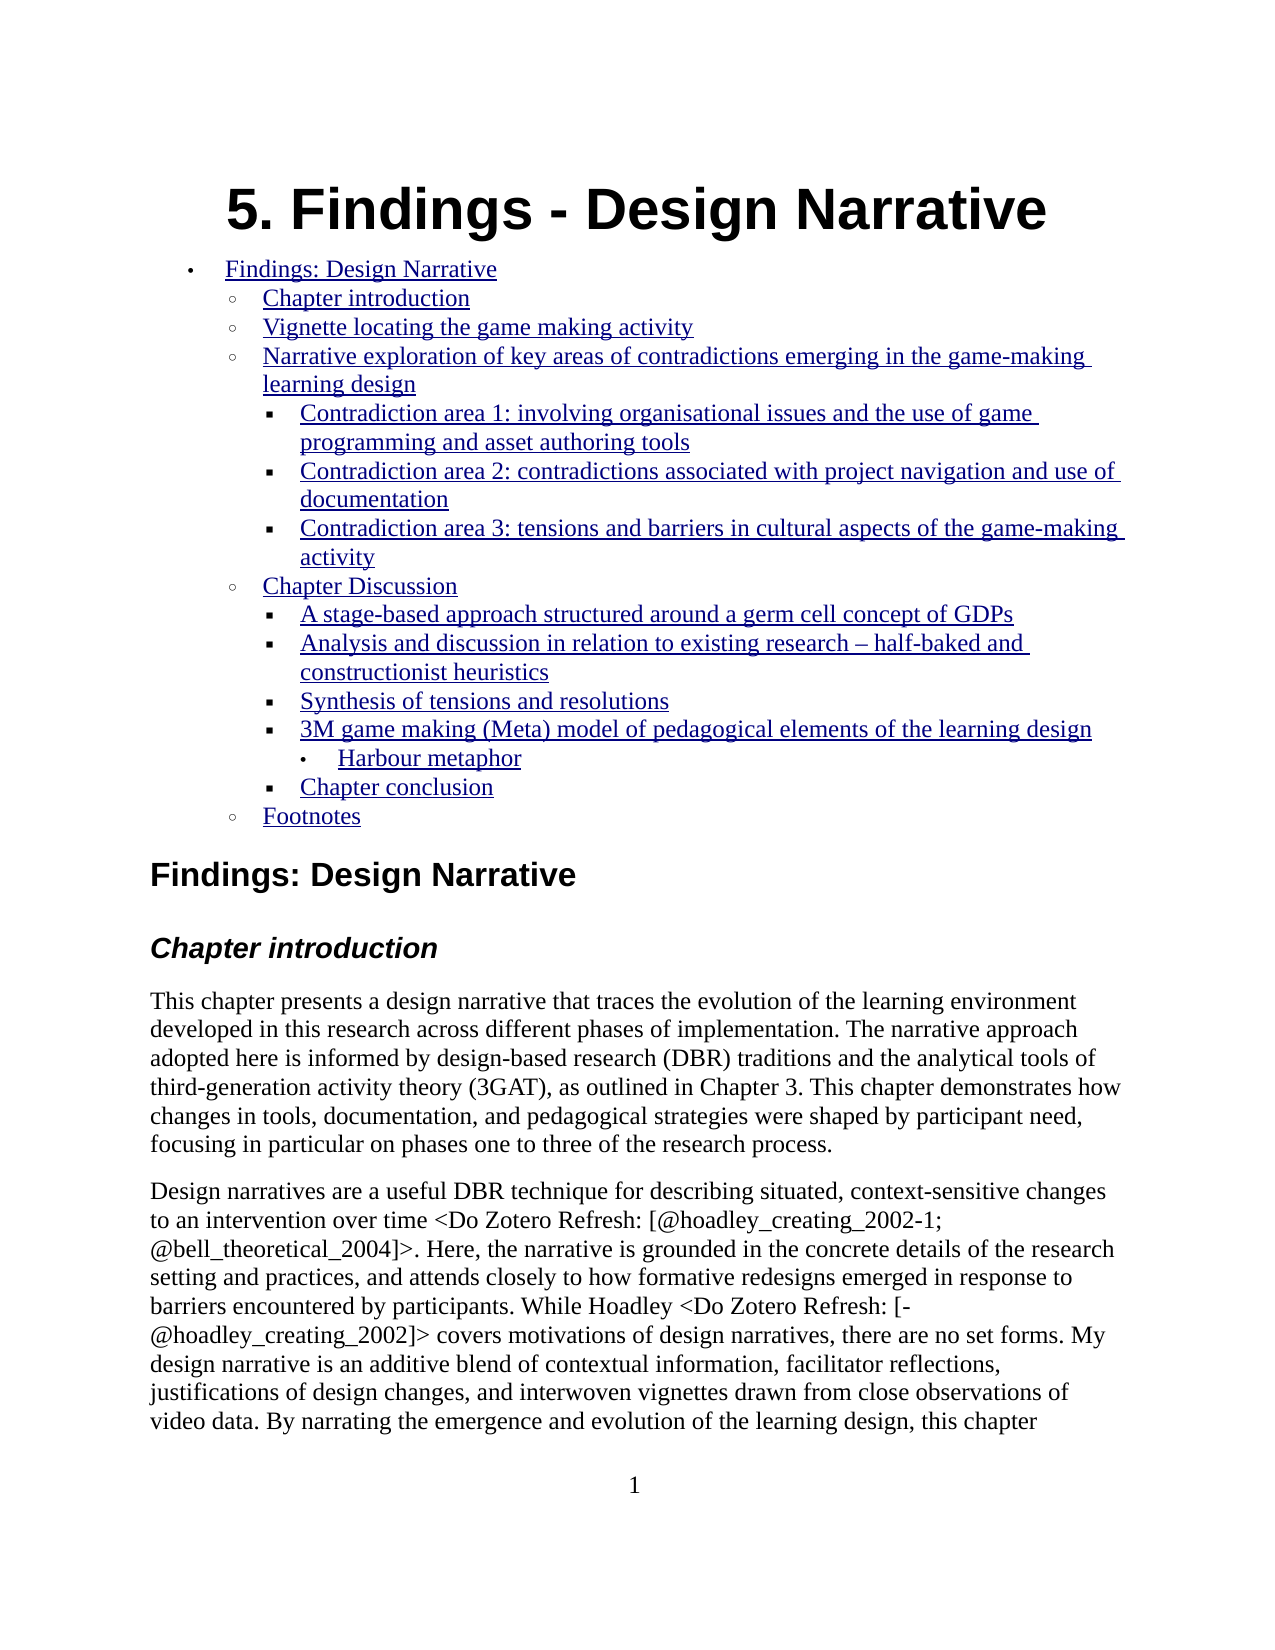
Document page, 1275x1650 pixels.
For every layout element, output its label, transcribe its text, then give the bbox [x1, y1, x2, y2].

list Footnotes [225, 801, 1125, 829]
list Contradiction area 2: contradictions associated with project navigation and use of documentation [262, 456, 1125, 513]
list Contradiction area 3: tensions and barriers in cultural aspects of the game-making activity [262, 513, 1125, 571]
subtitle Chapter introduction [150, 931, 1125, 964]
list Contradiction area 1: involving organisational issues and the use of game programming and asset authoring tools [262, 398, 1125, 456]
list Harbour metaphor [300, 743, 1125, 772]
text This chapter presents a design narrative that traces the evolution of the learning environment developed in this research across different phases of implementation. The narrative approach adopted here is informed by design-based research (DBR) traditions and the analytical tools of third-generation activity theory (3GAT), as outlined in Chapter 3. This chapter demonstrates how changes in tools, documentation, and pedagogical strategies were shaped by participant need, focusing in particular on phases one to three of the research process. [150, 986, 1125, 1158]
list Findings: Design Narrative [187, 254, 1125, 283]
list Vignette locating the game making activity [225, 312, 1125, 341]
text Design narratives are a useful DBR technique for describing situated, context-sensitive changes to an intervention over time <Do Zotero Refresh: [@hoadley_creating_2002-1; @bell_theoretical_2004]>. Here, the narrative is grounded in the concrete details of the research setting and practices, and attends closely to how formative redesigns emerged in response to barriers encountered by participants. While Hoadley <Do Zotero Refresh: [-@hoadley_creating_2002]> covers motivations of design narratives, there are no set forms. My design narrative is an additive blend of contextual information, facilitator reflections, justifications of design changes, and interwoven vignettes drawn from close observations of video data. By narrating the emergence and evolution of the learning design, this chapter [150, 1176, 1125, 1435]
title 5. Findings - Design Narrative [150, 175, 1125, 242]
list Synthesis of tensions and resolutions [262, 686, 1125, 714]
list Narrative exploration of key areas of contradictions emerging in the game-making learning design [225, 341, 1125, 398]
list Analysis and discussion in relation to existing research – half-baked and constructionist heuristics [262, 628, 1125, 686]
list Chapter introduction [225, 283, 1125, 312]
subtitle Findings: Design Narrative [150, 854, 1125, 893]
list A stage-based approach structured around a germ cell concept of GDPs [262, 599, 1125, 628]
list Chapter conclusion [262, 772, 1125, 801]
list 3M game making (Meta) model of pedagogical elements of the learning design [262, 714, 1125, 743]
list Chapter Discussion [225, 571, 1125, 599]
